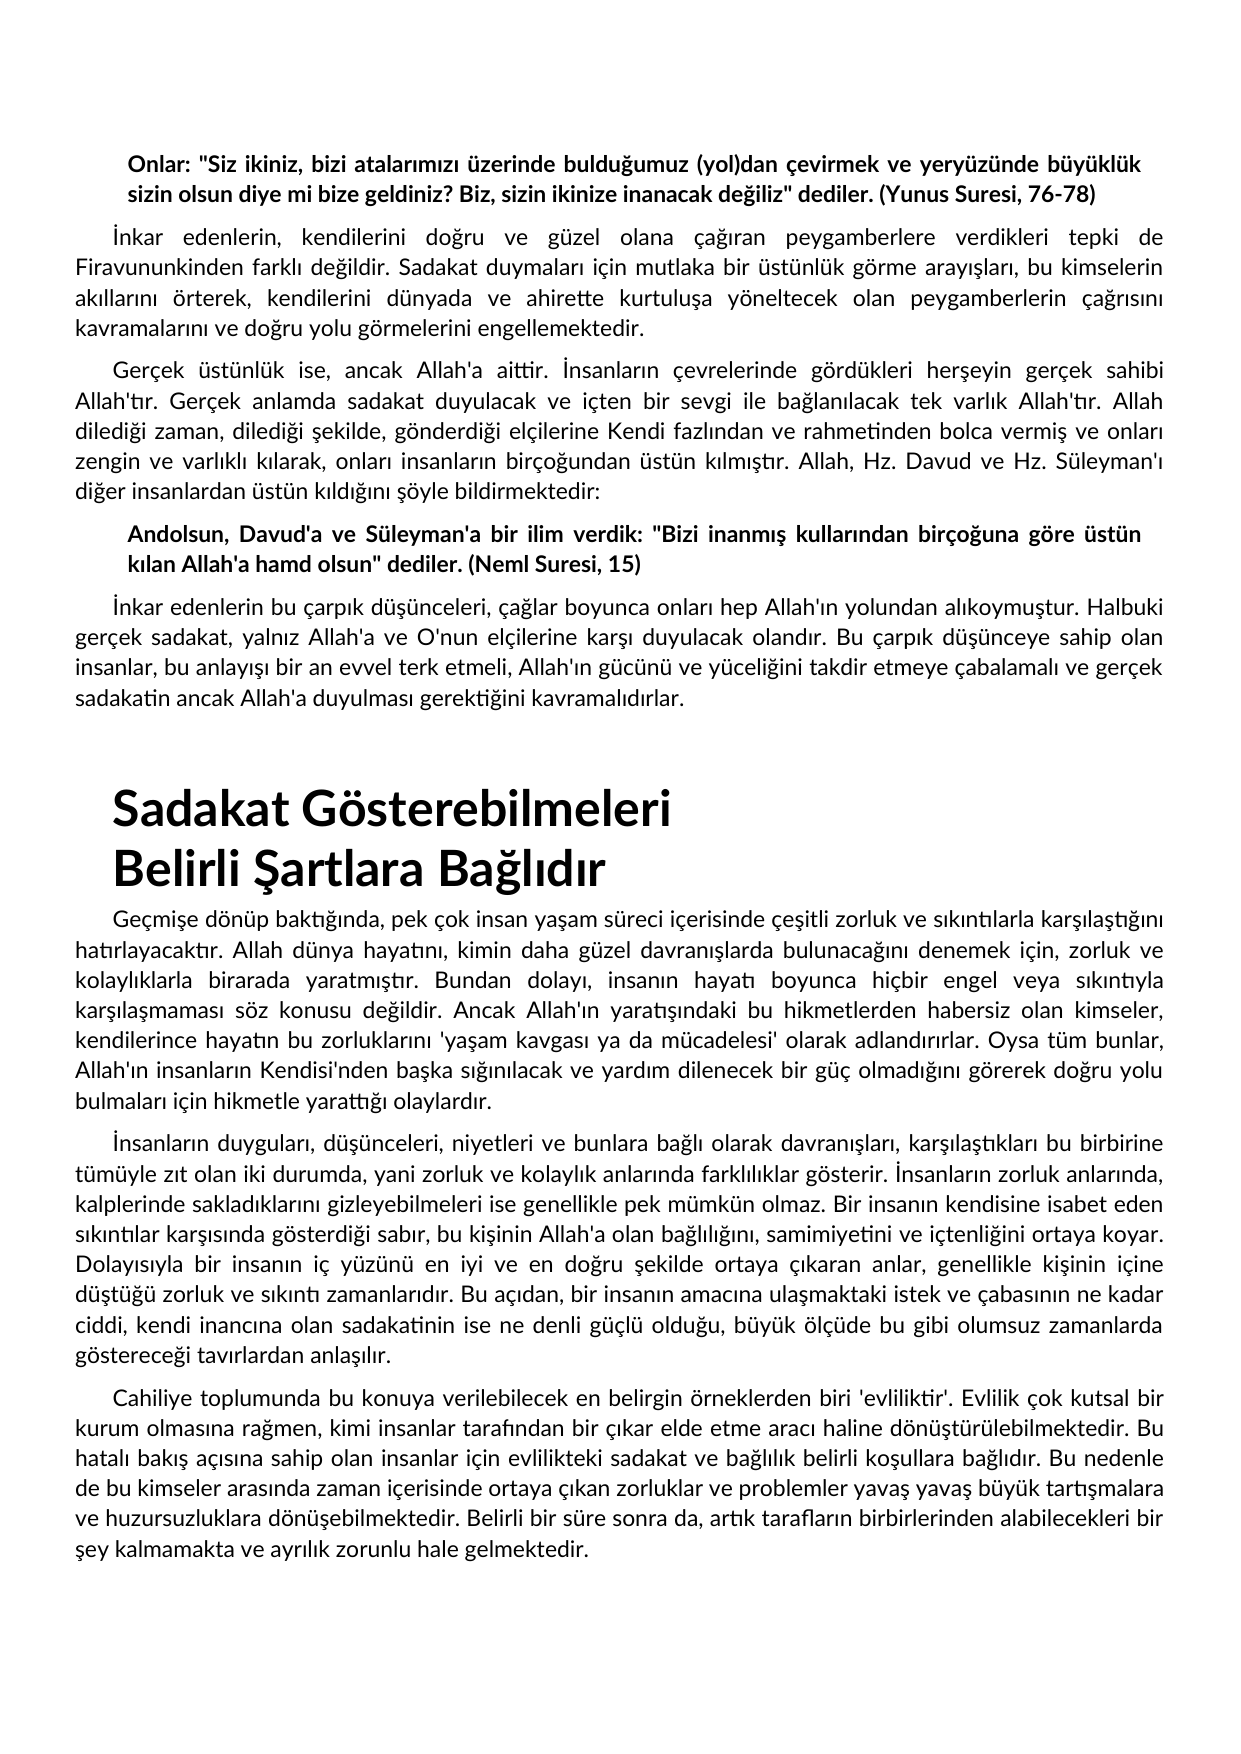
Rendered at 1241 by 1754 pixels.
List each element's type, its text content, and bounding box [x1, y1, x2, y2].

text Andolsun, Davud'a ve Süleyman'a bir ilim verdik: "Bizi inanmış kullarından birçoğuna göre üstün kılan Allah'a hamd olsun" dediler. (Neml Suresi, 15) [127, 520, 1143, 577]
text İnkar edenlerin bu çarpık düşünceleri, çağlar boyunca onları hep Allah'ın yolundan alıkoymuştur. Halbuki gerçek sadakat, yalnız Allah'a ve O'nun elçilerine karşı duyulacak olandır. Bu çarpık düşünceye sahip olan insanlar, bu anlayışı bir an evvel terk etmeli, Allah'ın gücünü ve yüceliğini takdir etmeye çabalamalı ve gerçek sadakatin ancak Allah'a duyulması gerektiğini kavramalıdırlar. [75, 593, 1165, 711]
text Geçmişe dönüp baktığında, pek çok insan yaşam süreci içerisinde çeşitli zorluk ve sıkıntılarla karşılaştığını hatırlayacaktır. Allah dünya hayatını, kimin daha güzel davranışlarda bulunacağını denemek için, zorluk ve kolaylıklarla birarada yaratmıştır. Bundan dolayı, insanın hayatı boyunca hiçbir engel veya sıkıntıyla karşılaşmaması söz konusu değildir. Ancak Allah'ın yaratışındaki bu hikmetlerden habersiz olan kimseler, kendilerince hayatın bu zorluklarını 'yaşam kavgası ya da mücadelesi' olarak adlandırırlar. Oysa tüm bunlar, Allah'ın insanların Kendisi'nden başka sığınılacak ve yardım dilenecek bir güç olmadığını görerek doğru yolu bulmaları için hikmetle yarattığı olaylardır. [75, 905, 1165, 1114]
text Cahiliye toplumunda bu konuya verilebilecek en belirgin örneklerden biri 'evliliktir'. Evlilik çok kutsal bir kurum olmasına rağmen, kimi insanlar tarafından bir çıkar elde etme aracı haline dönüştürülebilmektedir. Bu hatalı bakış açısına sahip olan insanlar için evlilikteki sadakat ve bağlılık belirli koşullara bağlıdır. Bu nedenle de bu kimseler arasında zaman içerisinde ortaya çıkan zorluklar ve problemler yavaş yavaş büyük tartışmalara ve huzursuzluklara dönüşebilmektedir. Belirli bir süre sonra da, artık tarafların birbirlerinden alabilecekleri bir şey kalmamakta ve ayrılık zorunlu hale gelmektedir. [75, 1383, 1165, 1562]
text Gerçek üstünlük ise, ancak Allah'a aittir. İnsanların çevrelerinde gördükleri herşeyin gerçek sahibi Allah'tır. Gerçek anlamda sadakat duyulacak ve içten bir sevgi ile bağlanılacak tek varlık Allah'tır. Allah dilediği zaman, dilediği şekilde, gönderdiği elçilerine Kendi fazlından ve rahmetinden bolca vermiş ve onları zengin ve varlıklı kılarak, onları insanların birçoğundan üstün kılmıştır. Allah, Hz. Davud ve Hz. Süleyman'ı diğer insanlardan üstün kıldığını şöyle bildirmektedir: [75, 356, 1165, 504]
subtitle Sadakat Gösterebilmeleri Belirli Şartlara Bağlıdır [112, 777, 1165, 897]
text Onlar: "Siz ikiniz, bizi atalarımızı üzerinde bulduğumuz (yol)dan çevirmek ve yeryüzünde büyüklük sizin olsun diye mi bize geldiniz? Biz, sizin ikinize inanacak değiliz" dediler. (Yunus Suresi, 76-78) [127, 150, 1143, 208]
text İnkar edenlerin, kendilerini doğru ve güzel olana çağıran peygamberlere verdikleri tepki de Firavununkinden farklı değildir. Sadakat duymaları için mutlaka bir üstünlük görme arayışları, bu kimselerin akıllarını örterek, kendilerini dünyada ve ahirette kurtuluşa yöneltecek olan peygamberlerin çağrısını kavramalarını ve doğru yolu görmelerini engellemektedir. [75, 223, 1165, 341]
text İnsanların duyguları, düşünceleri, niyetleri ve bunlara bağlı olarak davranışları, karşılaştıkları bu birbirine tümüyle zıt olan iki durumda, yani zorluk ve kolaylık anlarında farklılıklar gösterir. İnsanların zorluk anlarında, kalplerinde sakladıklarını gizleyebilmeleri ise genellikle pek mümkün olmaz. Bir insanın kendisine isabet eden sıkıntılar karşısında gösterdiği sabır, bu kişinin Allah'a olan bağlılığını, samimiyetini ve içtenliğini ortaya koyar. Dolayısıyla bir insanın iç yüzünü en iyi ve en doğru şekilde ortaya çıkaran anlar, genellikle kişinin içine düştüğü zorluk ve sıkıntı zamanlarıdır. Bu açıdan, bir insanın amacına ulaşmaktaki istek ve çabasının ne kadar ciddi, kendi inancına olan sadakatinin ise ne denli güçlü olduğu, büyük ölçüde bu gibi olumsuz zamanlarda göstereceği tavırlardan anlaşılır. [75, 1129, 1165, 1368]
